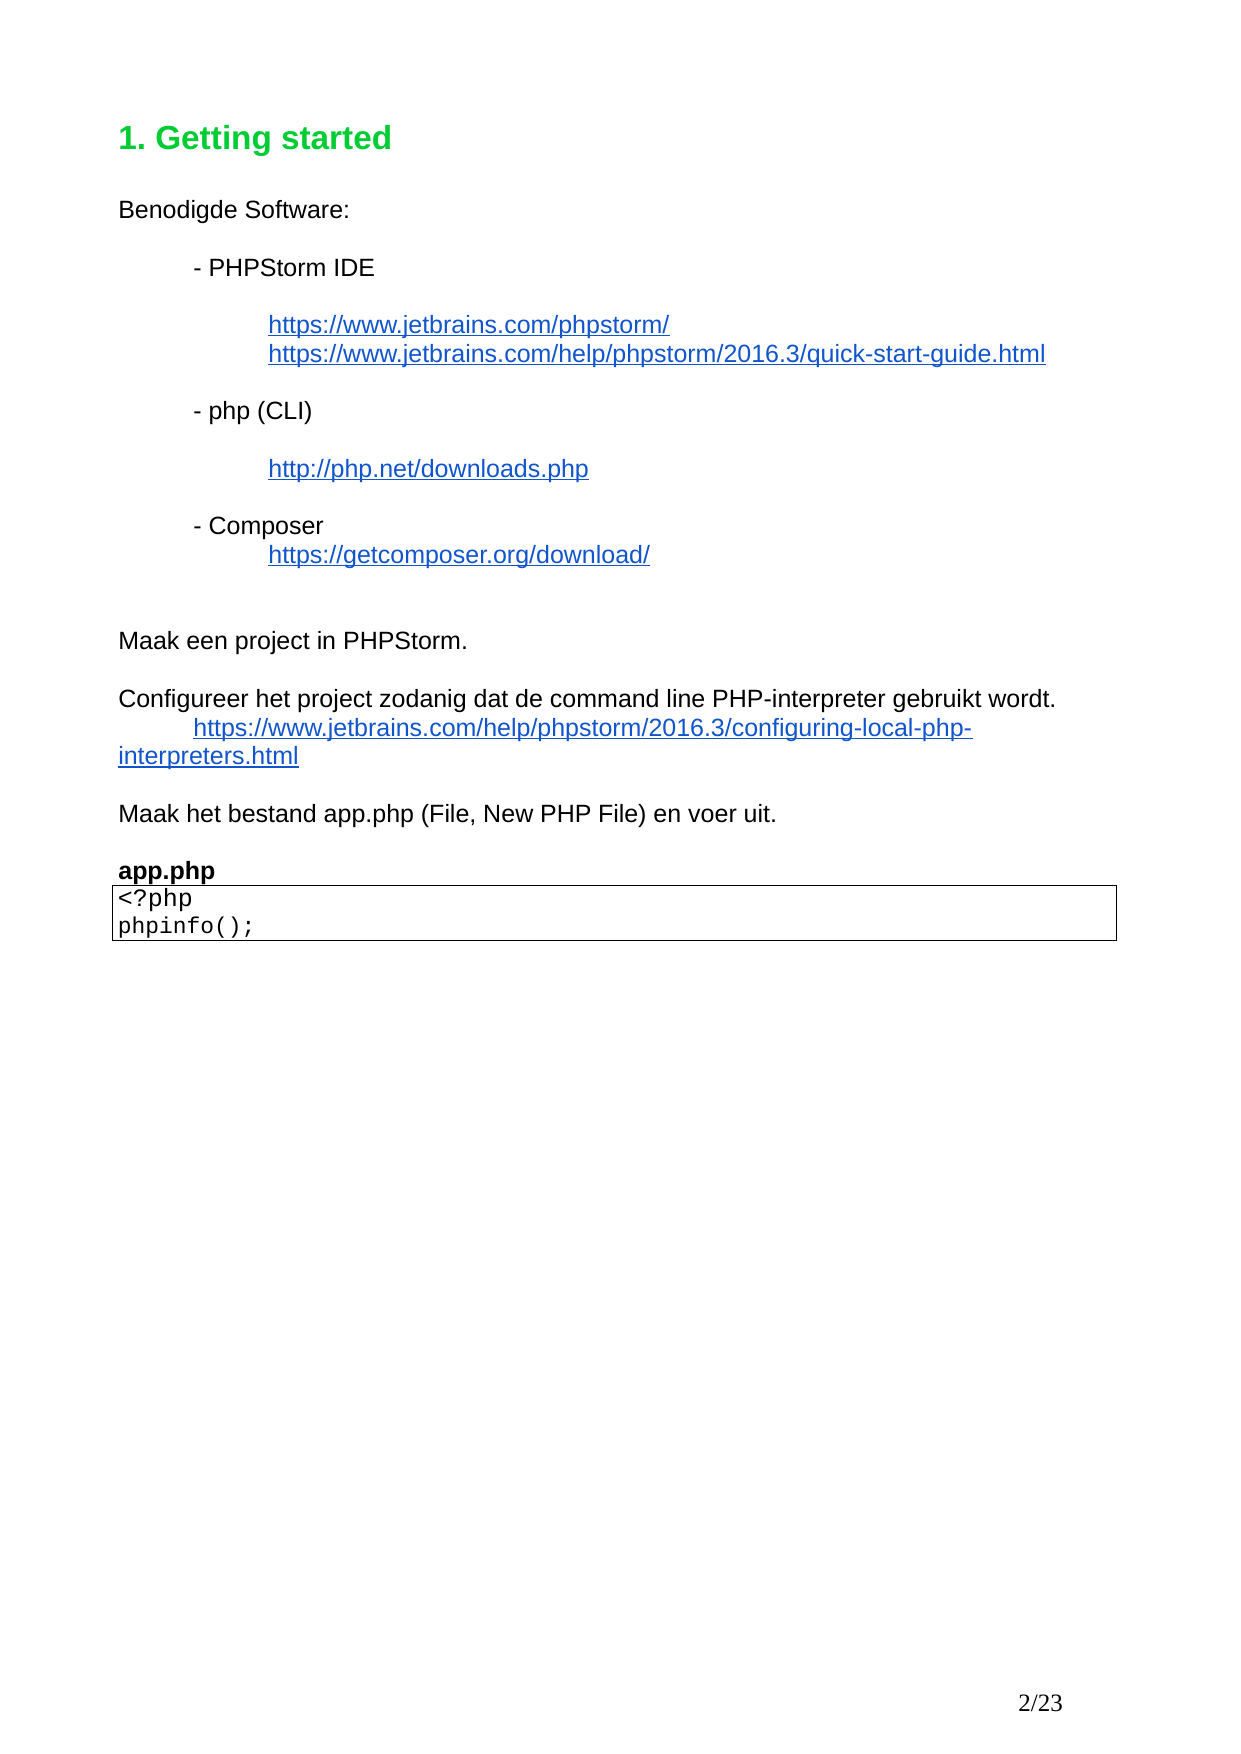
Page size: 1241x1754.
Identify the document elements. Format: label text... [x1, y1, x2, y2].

text https://www.jetbrains.com/phpstorm/ [118, 310, 1122, 339]
text Configureer het project zodanig dat de command line PHP-interpreter gebruikt wordt. [118, 684, 1122, 712]
text https://getcomposer.org/download/ [118, 540, 1122, 569]
text - Composer [118, 511, 1122, 540]
text 1. Getting started [118, 118, 1122, 157]
text app.php [118, 856, 1122, 885]
text https://www.jetbrains.com/help/phpstorm/2016.3/quick-start-guide.html [118, 339, 1122, 367]
text Maak een project in PHPStorm. [118, 626, 1122, 655]
table_header <?php phpinfo(); [113, 886, 1116, 940]
text Maak het bestand app.php (File, New PHP File) en voer uit. [118, 799, 1122, 827]
text - PHPStorm IDE [118, 252, 1122, 281]
text Benodigde Software: [118, 195, 1122, 224]
text https://www.jetbrains.com/help/phpstorm/2016.3/configuring-local-php-interpreters.html [118, 712, 1122, 770]
text http://php.net/downloads.php [118, 454, 1122, 482]
text - php (CLI) [118, 396, 1122, 425]
